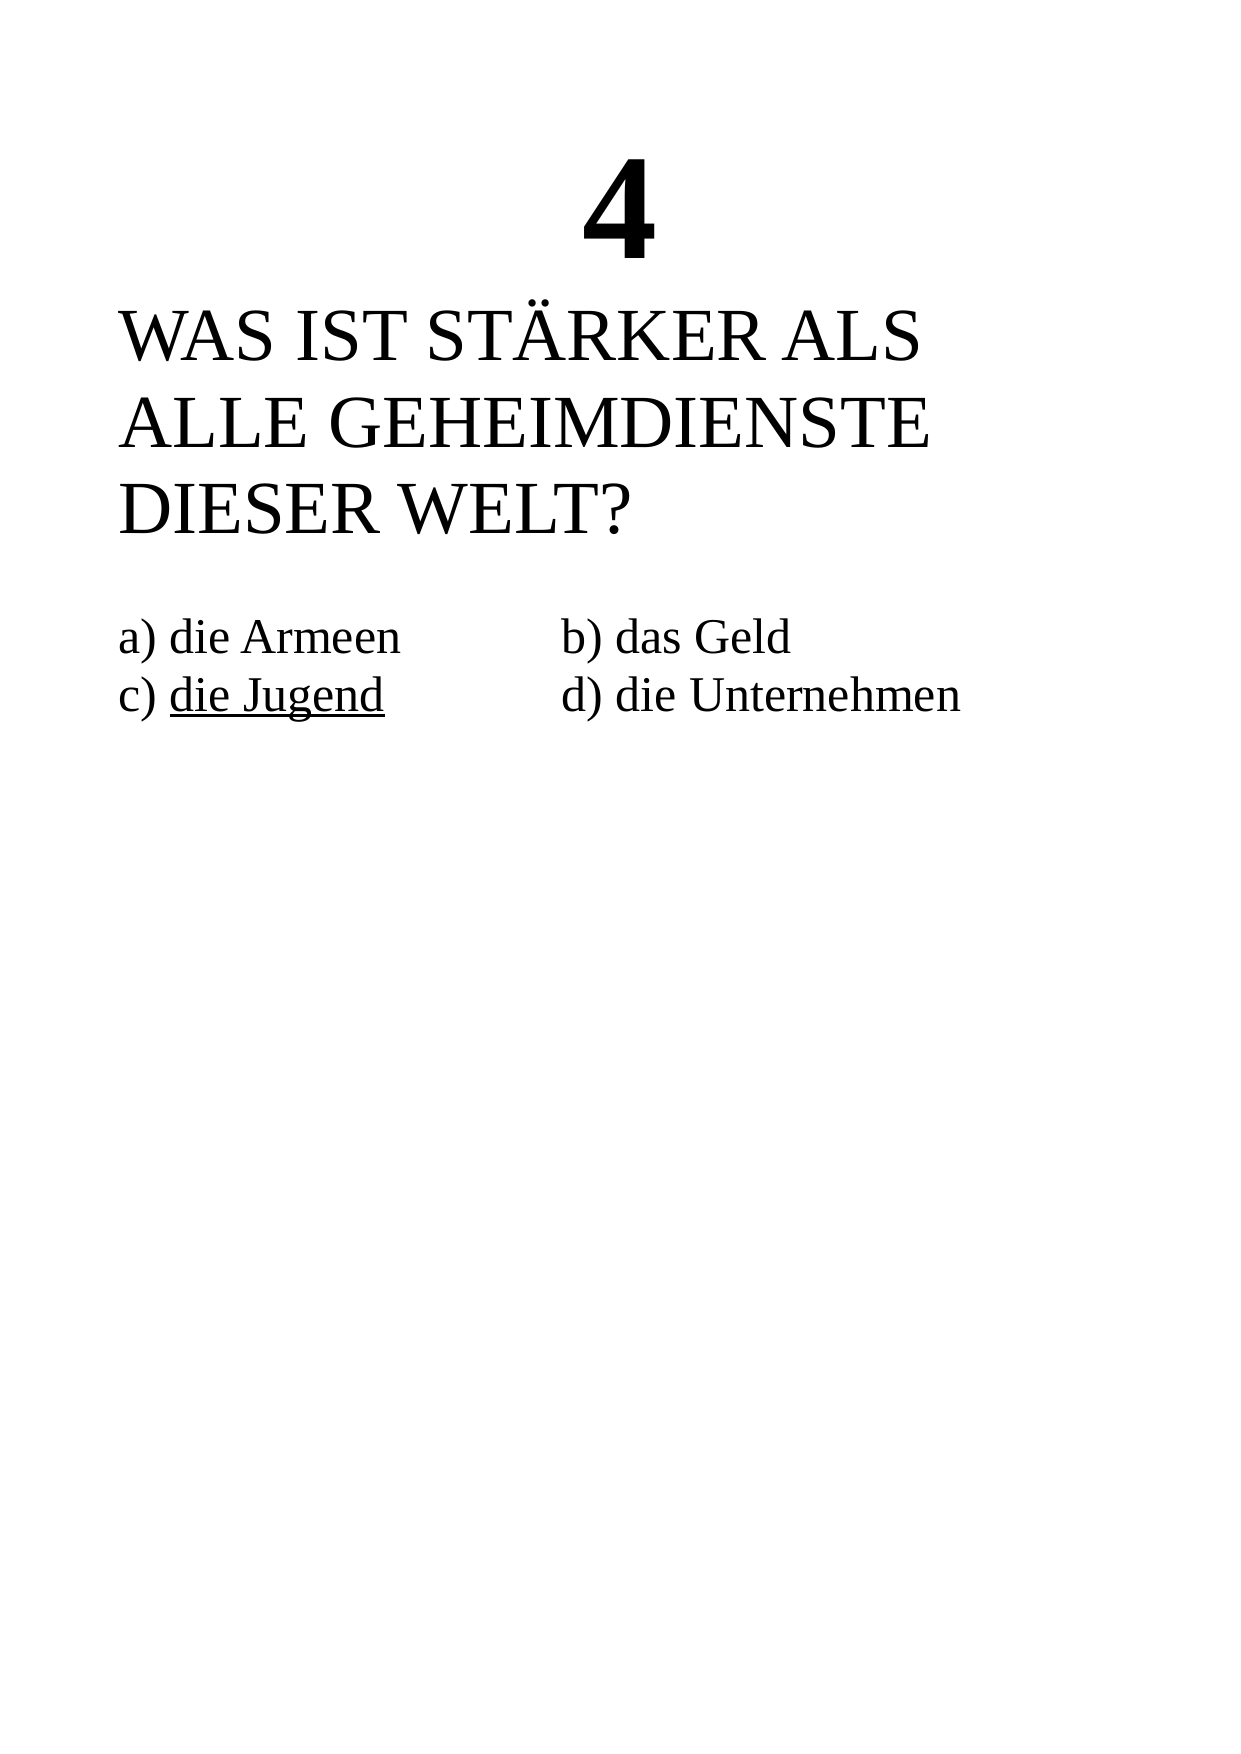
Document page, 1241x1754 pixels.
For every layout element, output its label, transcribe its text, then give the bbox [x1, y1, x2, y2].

text 4 [118, 118, 1122, 291]
text c) die Jugend d) die Unternehmen [118, 664, 1122, 722]
text a) die Armeen b) das Geld [118, 607, 1122, 664]
text WAS IST STÄRKER ALS ALLE GEHEIMDIENSTE DIESER WELT? [118, 291, 1122, 549]
